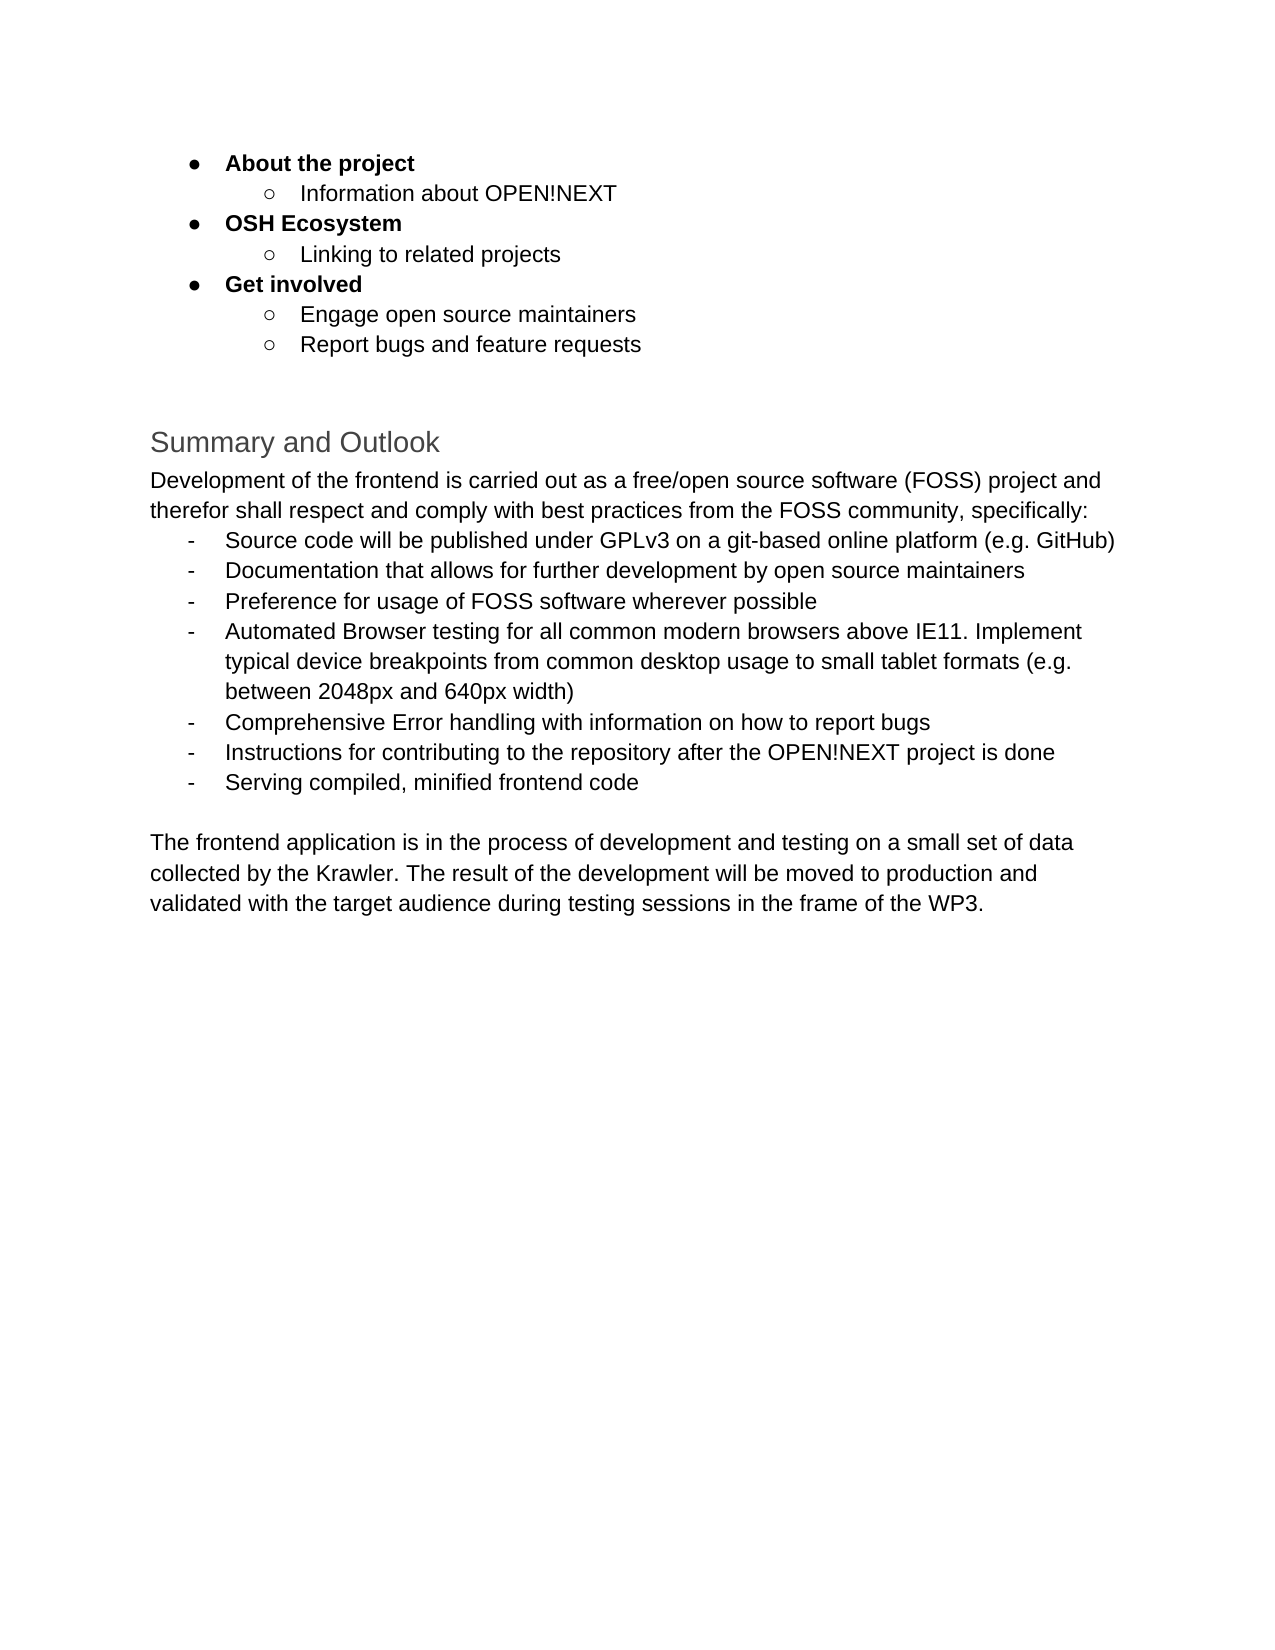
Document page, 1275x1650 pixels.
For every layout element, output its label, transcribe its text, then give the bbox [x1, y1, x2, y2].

list Report bugs and feature requests [262, 331, 1125, 358]
list Preference for usage of FOSS software wherever possible [187, 588, 1125, 614]
list Automated Browser testing for all common modern browsers above IE11. Implement typical device breakpoints from common desktop usage to small tablet formats (e.g. between 2048px and 640px width) [187, 618, 1125, 705]
list OSH Ecosystem [187, 210, 1125, 237]
list Comprehensive Error handling with information on how to report bugs [187, 708, 1125, 735]
subtitle Summary and Outlook [150, 425, 1125, 458]
text Development of the frontend is carried out as a free/open source software (FOSS) project and therefor shall respect and comply with best practices from the FOSS community, specifically: [150, 467, 1125, 523]
list Documentation that allows for further development by open source maintainers [187, 557, 1125, 584]
list About the project [187, 150, 1125, 176]
list Serving compiled, minified frontend code [187, 769, 1125, 795]
list Source code will be published under GPLv3 on a git-based online platform (e.g. GitHub) [187, 527, 1125, 554]
list Engage open source maintainers [262, 301, 1125, 327]
list Linking to related projects [262, 241, 1125, 267]
list Information about OPEN!NEXT [262, 180, 1125, 207]
text The frontend application is in the process of development and testing on a small set of data collected by the Krawler. The result of the development will be moved to production and validated with the target audience during testing sessions in the frame of the WP3. [150, 829, 1125, 916]
list Get involved [187, 271, 1125, 297]
list Instructions for contributing to the repository after the OPEN!NEXT project is done [187, 739, 1125, 765]
